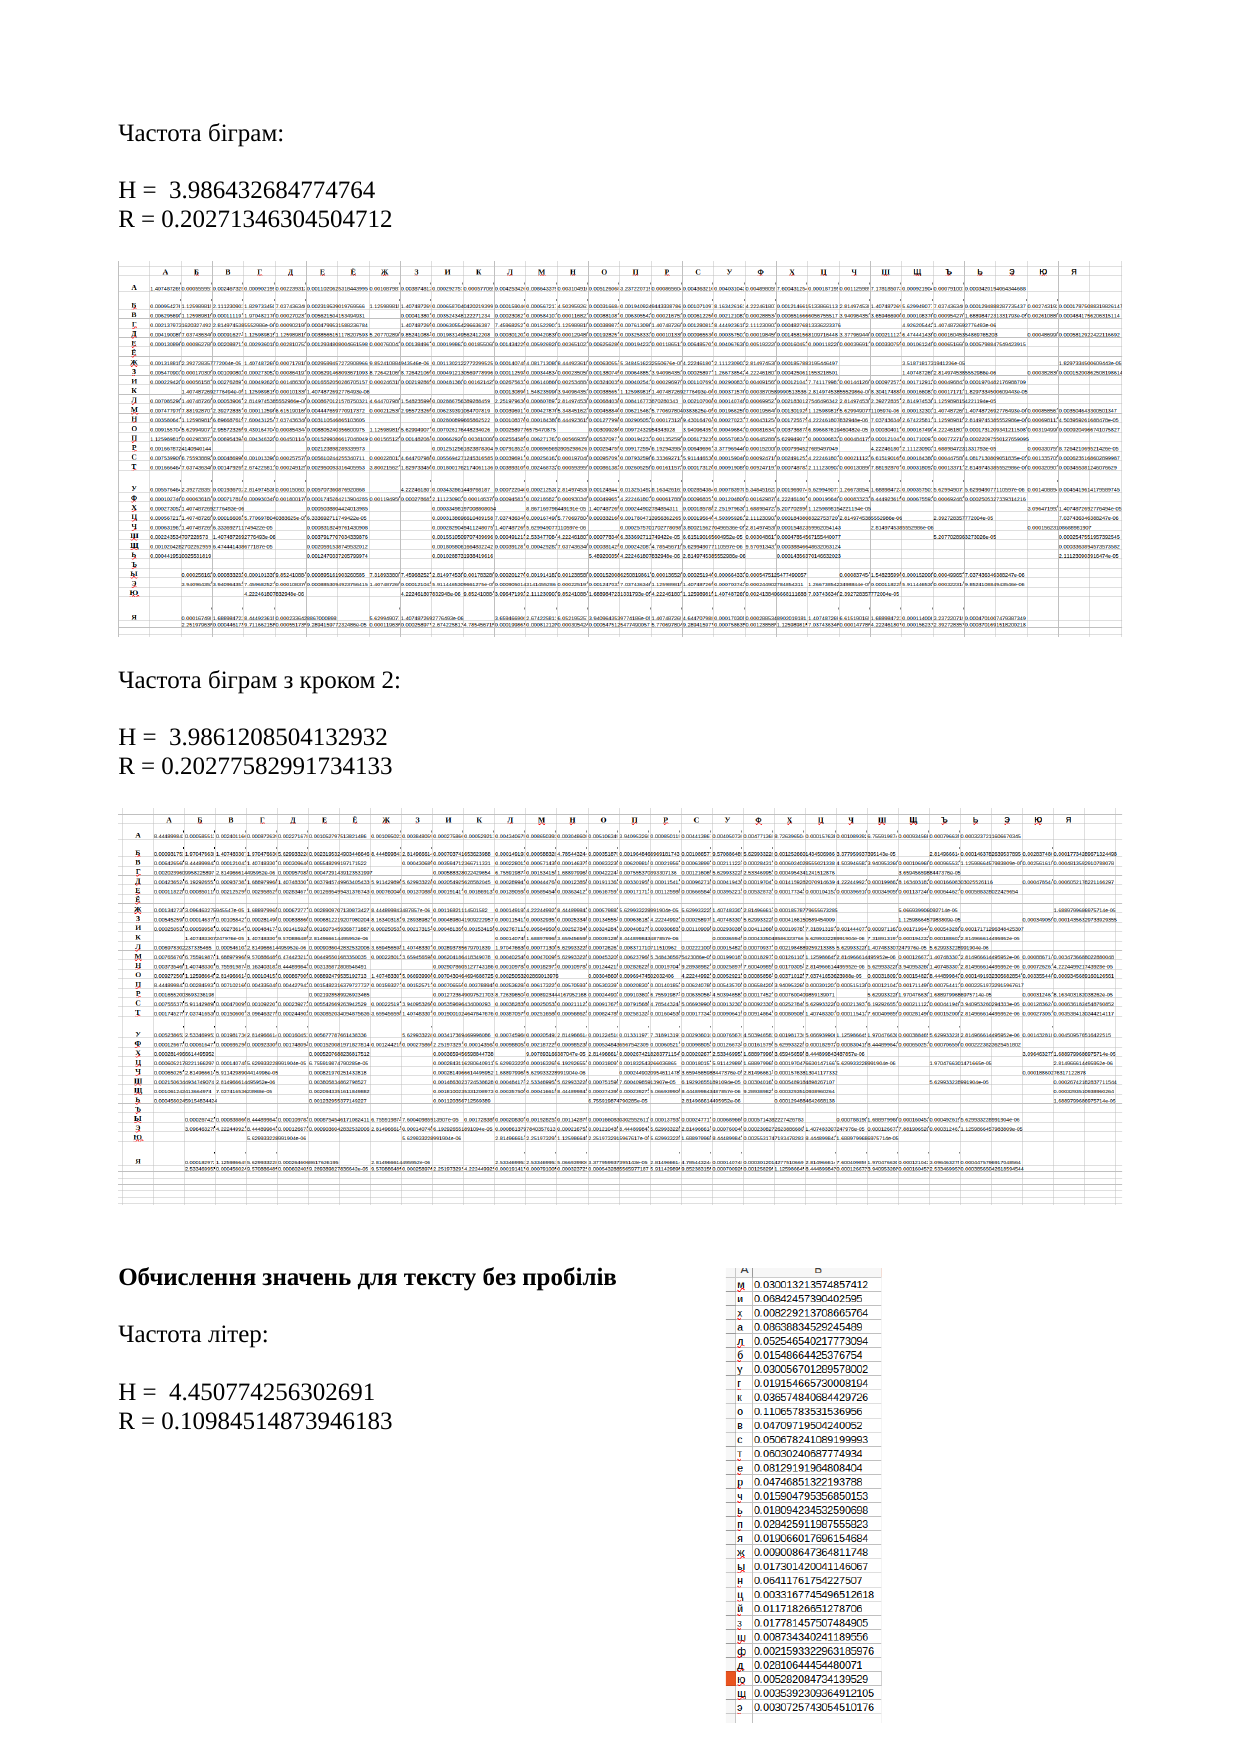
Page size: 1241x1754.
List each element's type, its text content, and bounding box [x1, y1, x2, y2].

text H = 4.450774256302691 [118, 1377, 725, 1406]
text [882, 1377, 1122, 1406]
text Частота біграм з кроком 2: [118, 665, 1122, 694]
text R = 0.20271346304504712 [118, 204, 1122, 233]
text Частота біграм: [118, 118, 1122, 147]
text [882, 1406, 1122, 1434]
text H = 3.986432684774764 [118, 176, 1122, 204]
text Частота літер: [118, 1319, 725, 1348]
picture [118, 261, 1123, 637]
text H = 3.9861208504132932 [118, 722, 1122, 751]
text Обчислення значень для тексту без пробілів [118, 1262, 1122, 1291]
text [882, 1319, 1122, 1348]
text R = 0.10984514873946183 [118, 1406, 725, 1434]
picture [118, 808, 1123, 1205]
picture [725, 1268, 882, 1723]
text R = 0.20277582991734133 [118, 751, 1122, 780]
